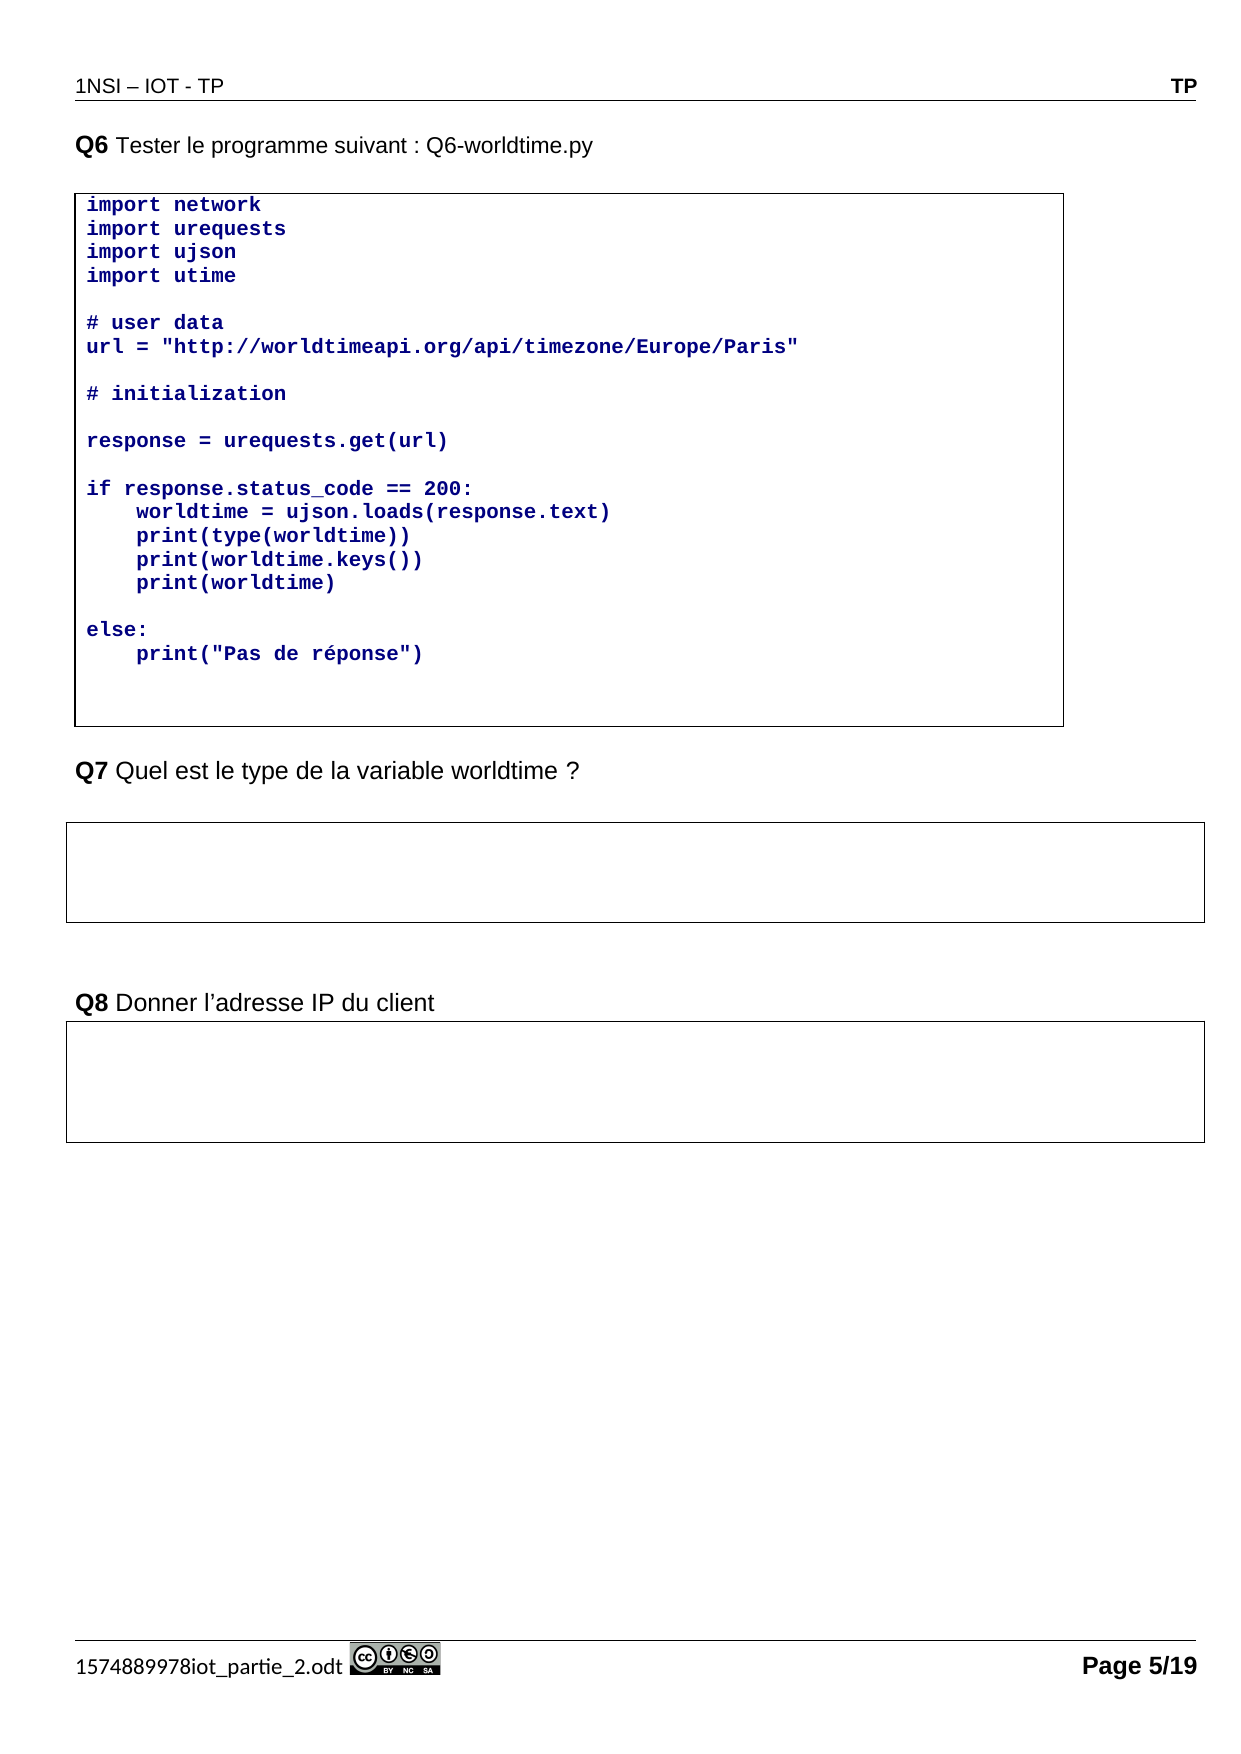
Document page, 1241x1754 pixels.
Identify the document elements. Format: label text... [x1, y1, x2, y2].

table_header import network import urequests import ujson import utime # user data url = "http://worldtimeapi.org/api/timezone/Europe/Paris" # initialization response = urequests.get(url) if response.status_code == 200: worldtime = ujson.loads(response.text) print(type(worldtime)) print(worldtime.keys()) print(worldtime) else: print("Pas de réponse") [76, 194, 1063, 726]
text Q8 Donner l’adresse IP du client [75, 988, 1196, 1016]
text Q7 Quel est le type de la variable worldtime ? [75, 756, 1196, 784]
text Q6 Tester le programme suivant : Q6-worldtime.py [75, 129, 1196, 158]
picture [349, 1642, 441, 1675]
